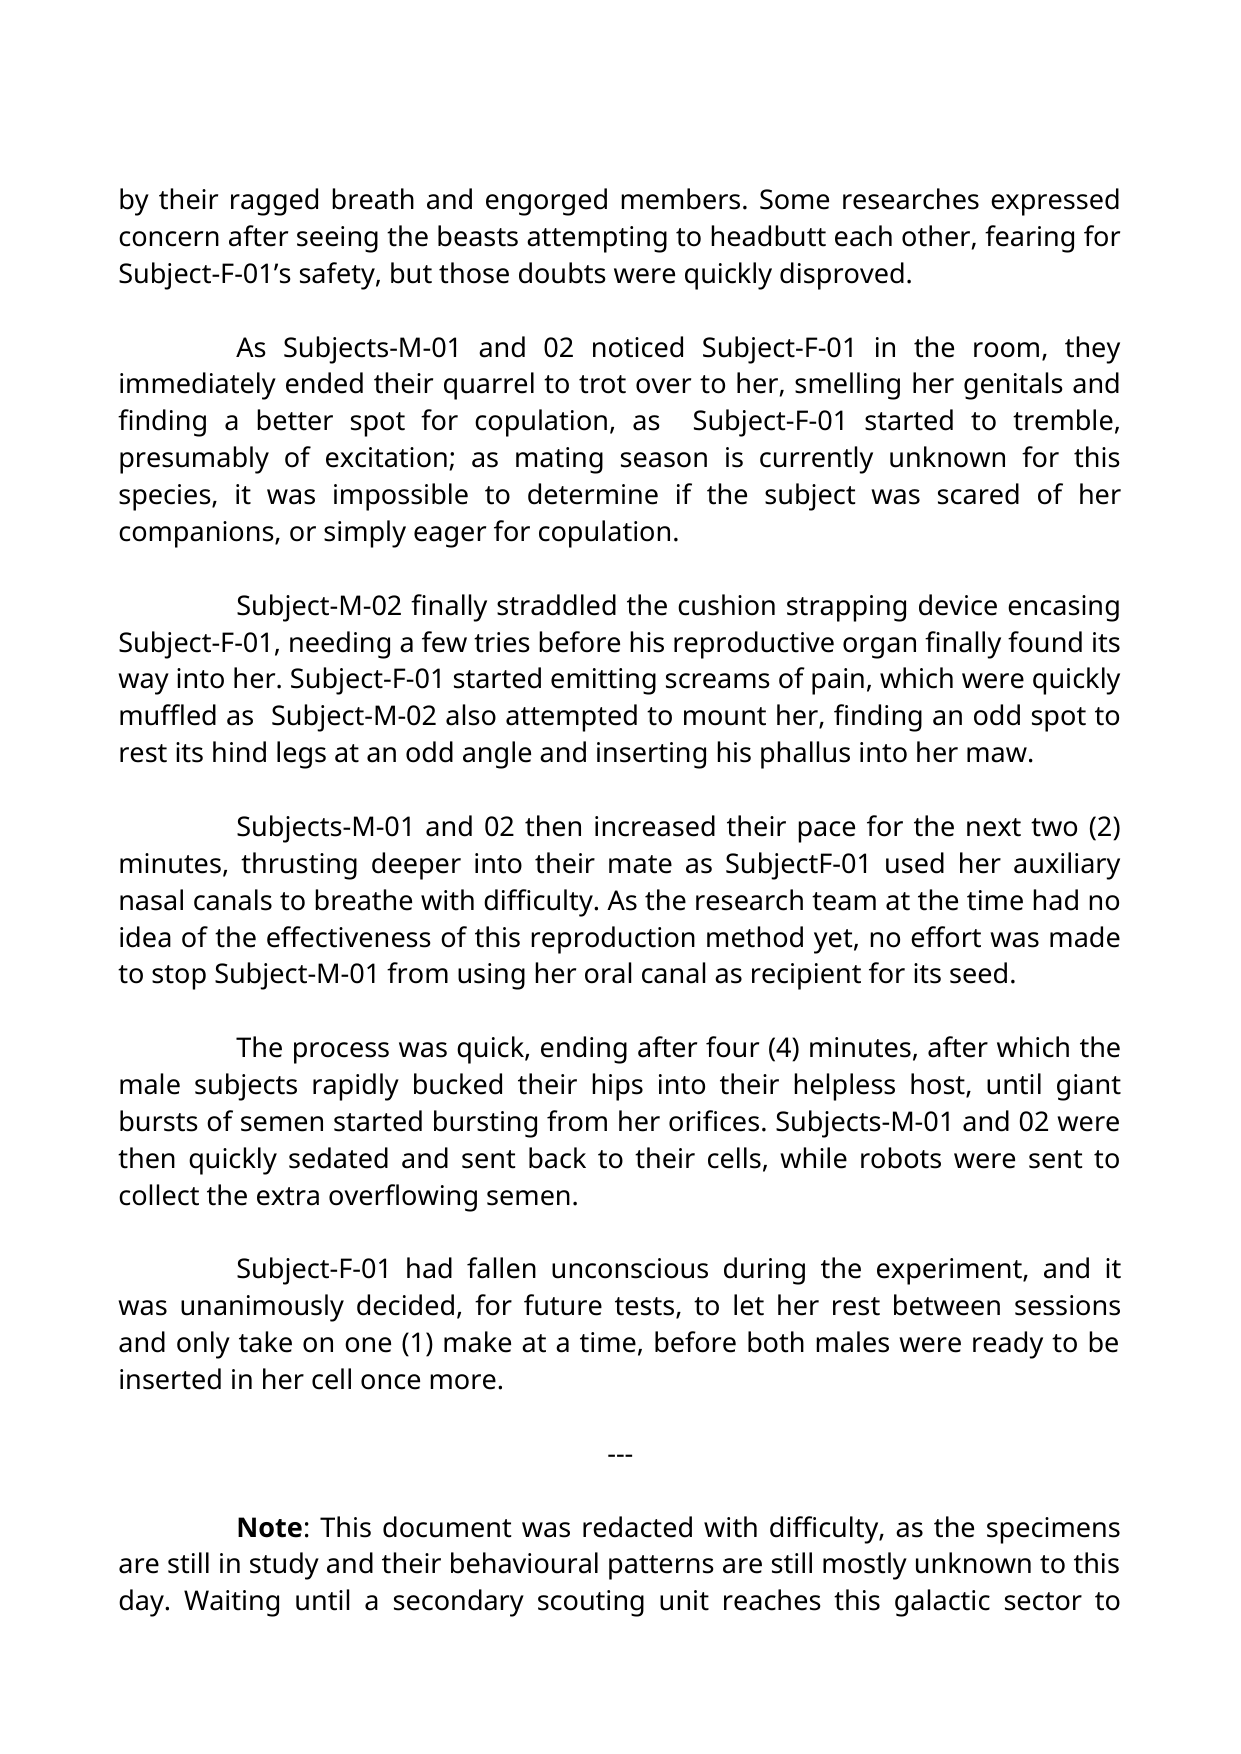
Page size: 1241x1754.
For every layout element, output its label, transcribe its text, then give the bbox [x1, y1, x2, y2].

text by their ragged breath and engorged members. Some researches expressed concern after seeing the beasts attempting to headbutt each other, fearing for Subject-F-01’s safety, but those doubts were quickly disproved. [118, 181, 1122, 291]
text Subject-F-01 had fallen unconscious during the experiment, and it was unanimously decided, for future tests, to let her rest between sessions and only take on one (1) make at a time, before both males were ready to be inserted in her cell once more. [118, 1250, 1122, 1397]
text The process was quick, ending after four (4) minutes, after which the male subjects rapidly bucked their hips into their helpless host, until giant bursts of semen started bursting from her orifices. Subjects-M-01 and 02 were then quickly sedated and sent back to their cells, while robots were sent to collect the extra overflowing semen. [118, 1029, 1122, 1213]
text As Subjects-M-01 and 02 noticed Subject-F-01 in the room, they immediately ended their quarrel to trot over to her, smelling her genitals and finding a better spot for copulation, as Subject-F-01 started to tremble, presumably of excitation; as mating season is currently unknown for this species, it was impossible to determine if the subject was scared of her companions, or simply eager for copulation. [118, 328, 1122, 549]
text Subjects-M-01 and 02 then increased their pace for the next two (2) minutes, thrusting deeper into their mate as SubjectF-01 used her auxiliary nasal canals to breathe with difficulty. As the research team at the time had no idea of the effectiveness of this reproduction method yet, no effort was made to stop Subject-M-01 from using her oral canal as recipient for its seed. [118, 807, 1122, 992]
text Note: This document was redacted with difficulty, as the specimens are still in study and their behavioural patterns are still mostly unknown to this day. Waiting until a secondary scouting unit reaches this galactic sector to [118, 1508, 1122, 1619]
text --- [118, 1434, 1122, 1471]
text Subject-M-02 finally straddled the cushion strapping device encasing Subject-F-01, needing a few tries before his reproductive organ finally found its way into her. Subject-F-01 started emitting screams of pain, which were quickly muffled as Subject-M-02 also attempted to mount her, finding an odd spot to rest its hind legs at an odd angle and inserting his phallus into her maw. [118, 586, 1122, 771]
